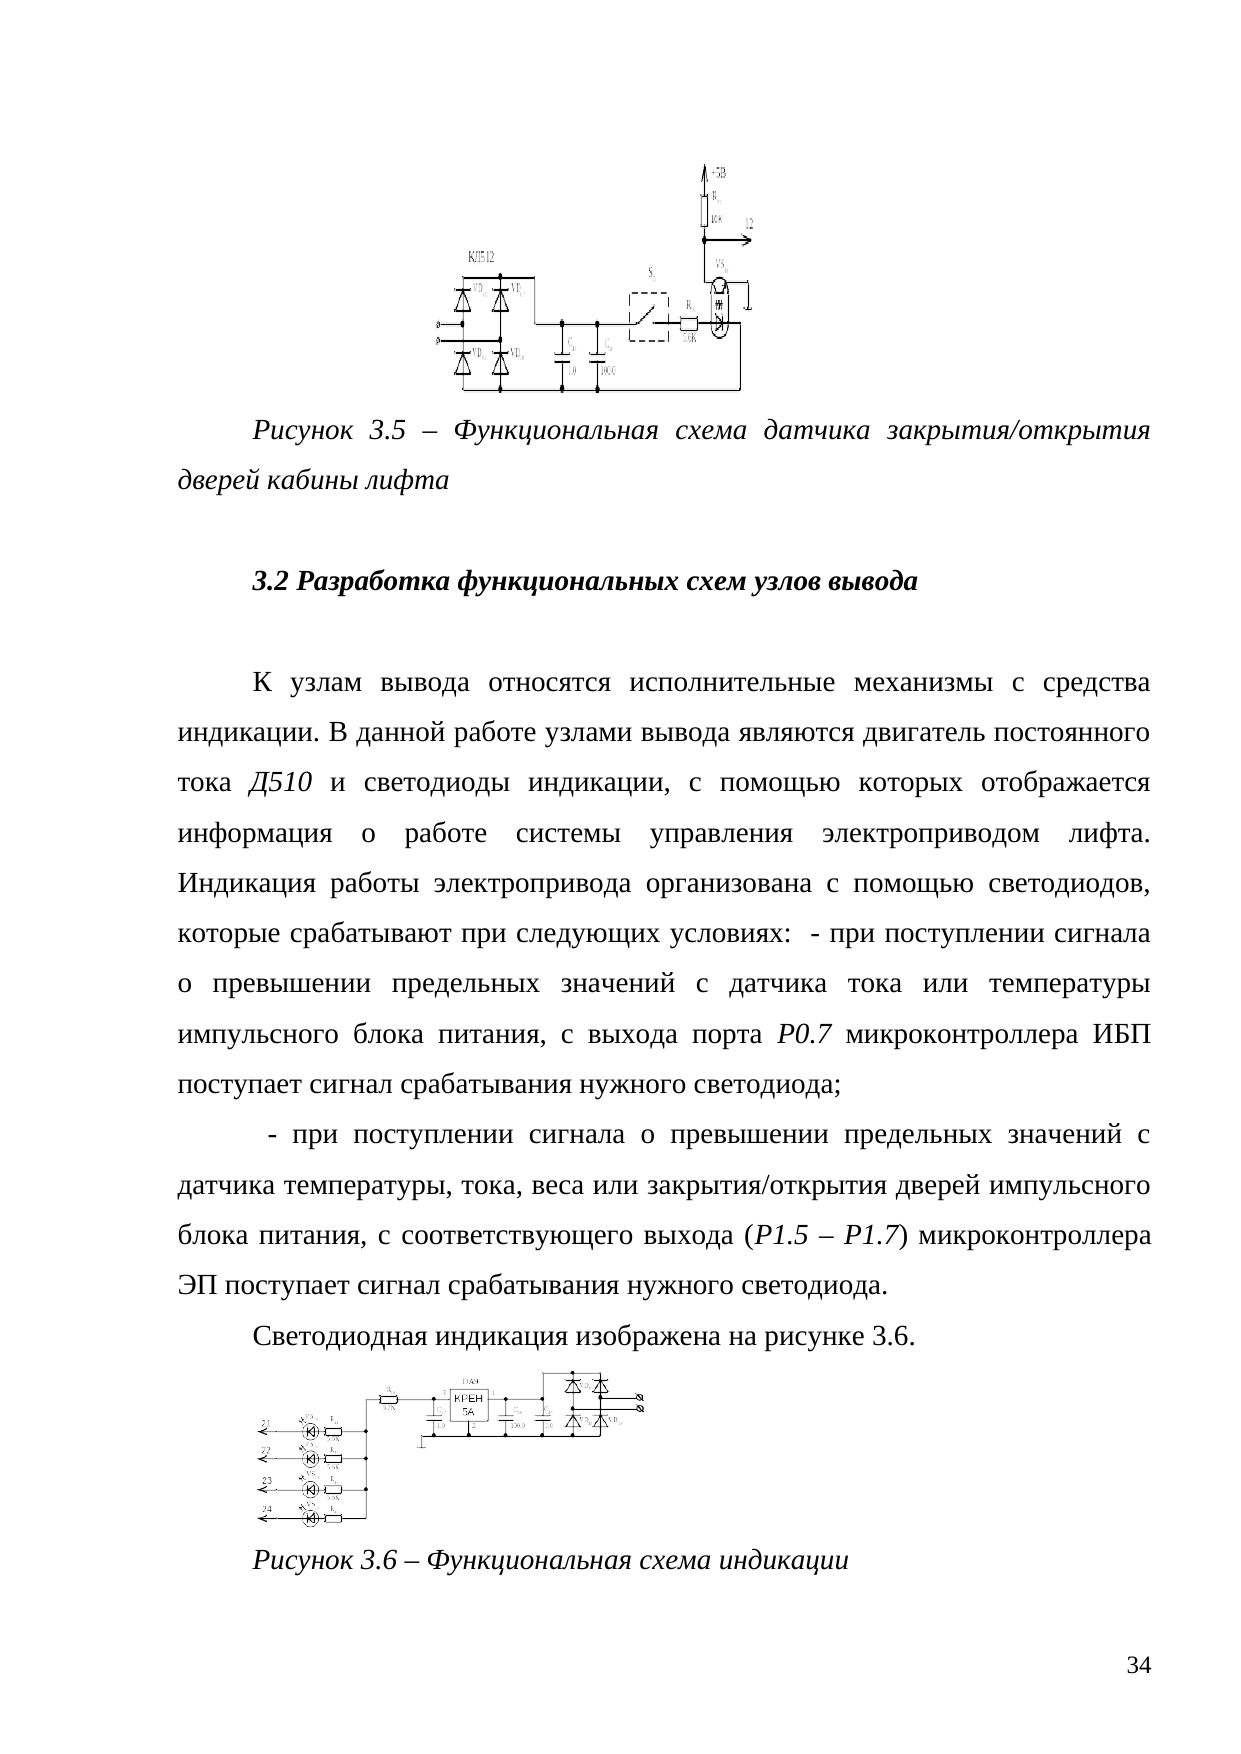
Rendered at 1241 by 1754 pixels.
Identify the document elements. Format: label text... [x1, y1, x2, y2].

text Рисунок 3.6 – Функциональная схема индикации [177, 1542, 1152, 1575]
text К узлам вывода относятся исполнительные механизмы с средства индикации. В данной работе узлами вывода являются двигатель постоянного тока Д510 и светодиоды индикации, с помощью которых отображается информация о работе системы управления электроприводом лифта. Индикация работы электропривода организована с помощью светодиодов, которые срабатывают при следующих условиях: - при поступлении сигнала о превышении предельных значений с датчика тока или температуры импульсного блока питания, с выхода порта Р0.7 микроконтроллера ИБП поступает сигнал срабатывания нужного светодиода; [177, 664, 1152, 1100]
subtitle 3.2 Разработка функциональных схем узлов вывода [177, 563, 1152, 597]
text Светодиодная индикация изображена на рисунке 3.6. [177, 1318, 1152, 1351]
text - при поступлении сигнала о превышении предельных значений с датчика температуры, тока, веса или закрытия/открытия дверей импульсного блока питания, с соответствующего выхода (Р1.5 – Р1.7) микроконтроллера ЭП поступает сигнал срабатывания нужного светодиода. [177, 1117, 1152, 1301]
text Рисунок 3.5 – Функциональная схема датчика закрытия/открытия дверей кабины лифта [177, 412, 1152, 496]
